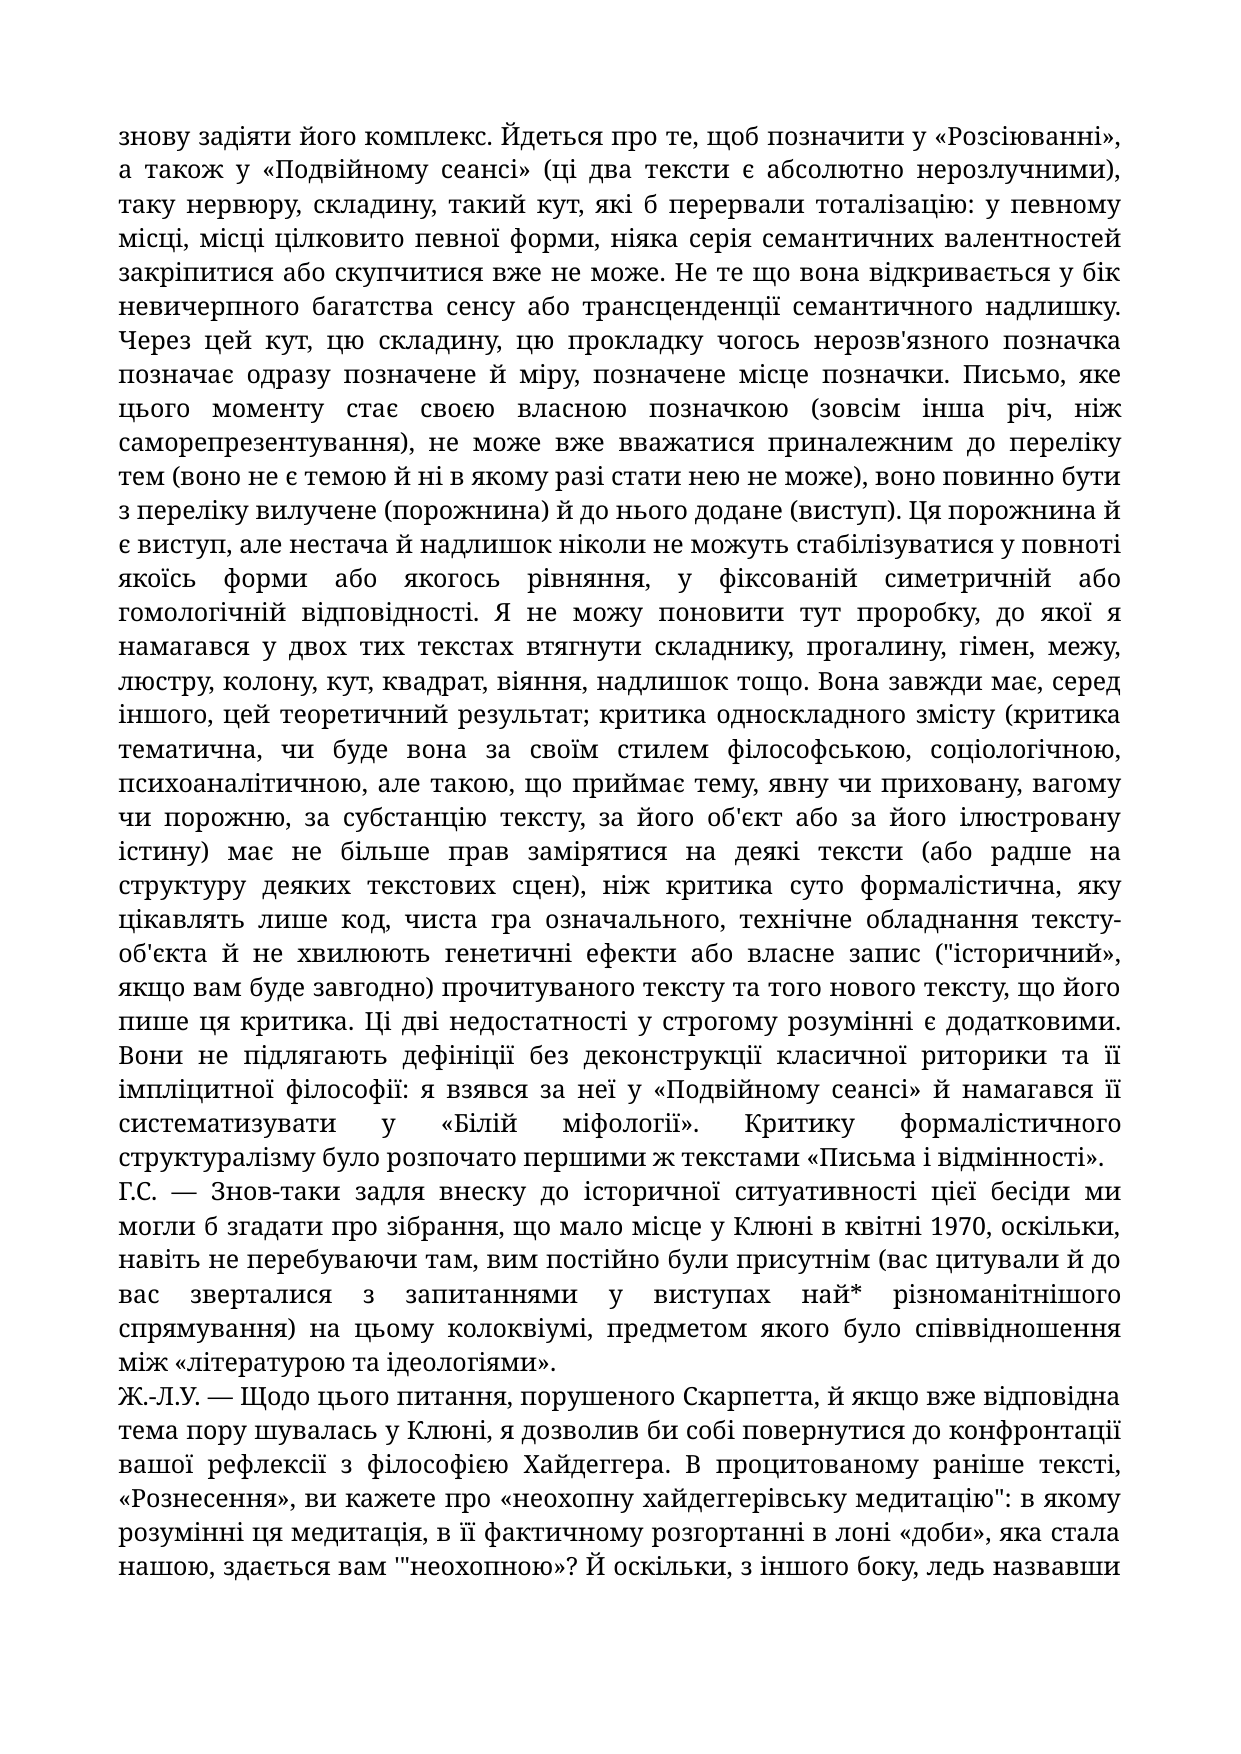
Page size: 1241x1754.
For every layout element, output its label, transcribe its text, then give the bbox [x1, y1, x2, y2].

text Г.С. — Знов-таки задля внеску до історичної ситуативності цієї бесіди ми могли б згадати про зібрання, що мало місце у Клюні в квітні 1970, оскільки, навіть не перебуваючи там, вим постійно були присутнім (вас цитували й до вас зверталися з запитаннями у виступах най* різноманітнішого спрямування) на цьому колоквіумі, предметом якого було співвідношення між «літературою та ідеологіями». [118, 1174, 1122, 1378]
text знову задіяти його комплекс. Йдеться про те, щоб позначити у «Розсіюванні», а також у «Подвійному сеансі» (ці два тексти є абсолютно нерозлучними), таку нервюру, складину, такий кут, які б перервали тоталізацію: у певному місці, місці цілковито певної форми, ніяка серія семантичних валентностей закріпитися або скупчитися вже не може. Не те що вона відкривається у бік невичерпного багатства сенсу або трансценденції семантичного надлишку. Через цей кут, цю складину, цю прокладку чогось нерозв'язного позначка позначає одразу позначене й міру, позначене місце позначки. Письмо, яке цього моменту стає своєю власною позначкою (зовсім інша річ, ніж саморепрезентування), не може вже вважатися приналежним до переліку тем (воно не є темою й ні в якому разі стати нею не може), воно повинно бути з переліку вилучене (порожнина) й до нього додане (виступ). Ця порожнина й є виступ, але нестача й надлишок ніколи не можуть стабілізуватися у повноті якоїсь форми або якогось рівняння, у фіксованій симетричній або гомологічній відповідності. Я не можу поновити тут проробку, до якої я намагався у двох тих текстах втягнути складнику, прогалину, гімен, межу, люстру, колону, кут, квадрат, віяння, надлишок тощо. Вона завжди має, серед іншого, цей теоретичний результат; критика односкладного змісту (критика тематична, чи буде вона за своїм стилем філософською, соціологічною, психоаналітичною, але такою, що приймає тему, явну чи приховану, вагому чи порожню, за субстанцію тексту, за його об'єкт або за його ілюстровану істину) має не більше прав замірятися на деякі тексти (або радше на структуру деяких текстових сцен), ніж критика суто формалістична, яку цікавлять лише код, чиста гра означального, технічне обладнання тексту-об'єкта й не хвилюють генетичні ефекти або власне запис ("історичний», якщо вам буде завгодно) прочитуваного тексту та того нового тексту, що його пише ця критика. Ці дві недостатності у строгому розумінні є додатковими. Вони не підлягають дефініції без деконструкції класичної риторики та її імпліцитної філософії: я взявся за неї у «Подвійному сеансі» й намагався її систематизувати у «Білій міфології». Критику формалістичного структуралізму було розпочато першими ж текстами «Письма і відмінності». [118, 118, 1122, 1174]
text Ж.-Л.У. — Щодо цього питання, порушеного Скарпетта, й якщо вже відповідна тема пору шувалась у Клюні, я дозволив би собі повернутися до конфронтації вашої рефлексії з філософією Хайдеггера. В процитованому раніше тексті, «Рознесення», ви кажете про «неохопну хайдеггерівську медитацію": в якому розумінні ця медитація, в її фактичному розгортанні в лоні «доби», яка стала нашою, здається вам '"неохопною»? Й оскільки, з іншого боку, ледь назвавши [118, 1378, 1122, 1583]
